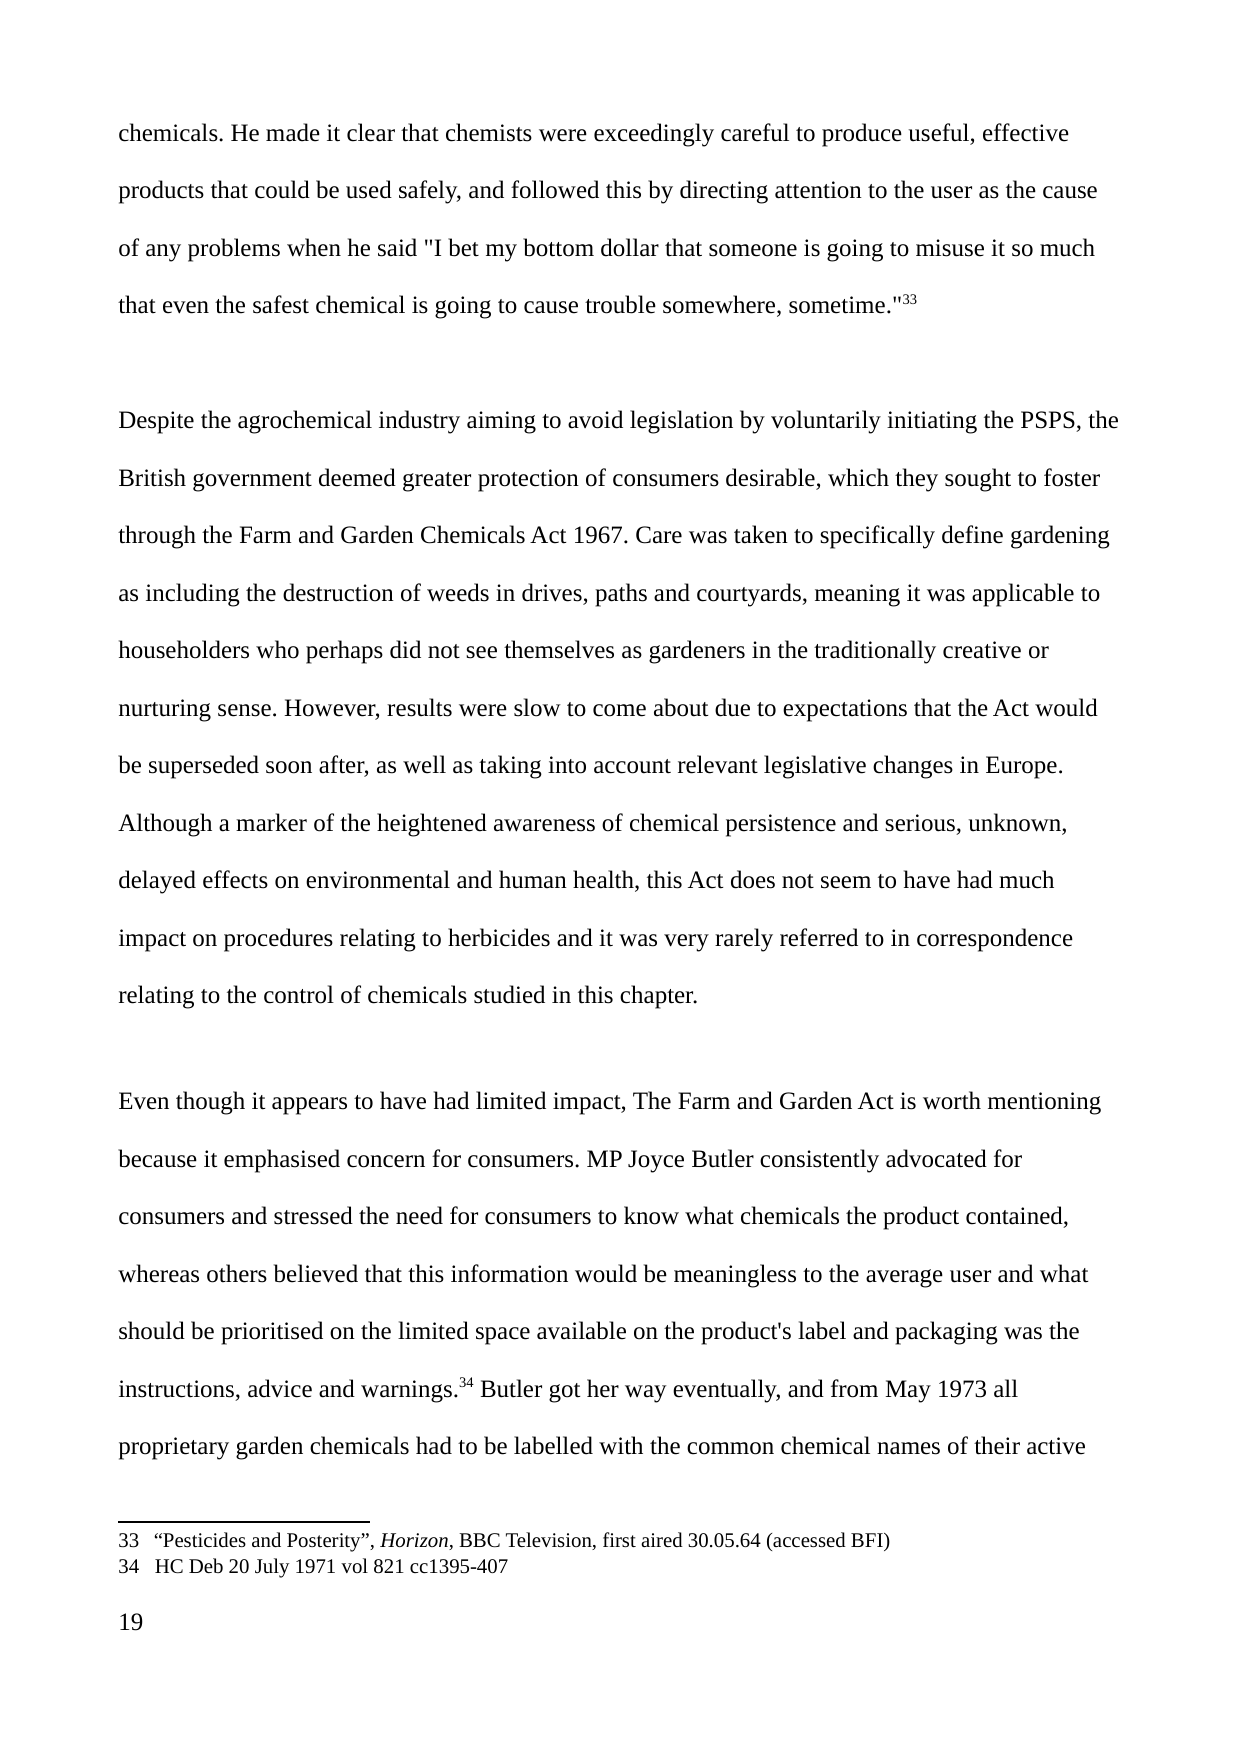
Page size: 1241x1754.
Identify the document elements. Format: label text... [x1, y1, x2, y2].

text Even though it appears to have had limited impact, The Farm and Garden Act is worth mentioning because it emphasised concern for consumers. MP Joyce Butler consistently advocated for consumers and stressed the need for consumers to know what chemicals the product contained, whereas others believed that this information would be meaningless to the average user and what should be prioritised on the limited space available on the product's label and packaging was the instructions, advice and warnings. Butler got her way eventually, and from May 1973 all proprietary garden chemicals had to be labelled with the common chemical names of their active [118, 1086, 1122, 1460]
text HC Deb 20 July 1971 vol 821 cc1395-407 [118, 1552, 1122, 1578]
text “Pesticides and Posterity”, Horizon, BBC Television, first aired 30.05.64 (accessed BFI) [118, 1528, 1122, 1552]
text Despite the agrochemical industry aiming to avoid legislation by voluntarily initiating the PSPS, the British government deemed greater protection of consumers desirable, which they sought to foster through the Farm and Garden Chemicals Act 1967. Care was taken to specifically define gardening as including the destruction of weeds in drives, paths and courtyards, meaning it was applicable to householders who perhaps did not see themselves as gardeners in the traditionally creative or nurturing sense. However, results were slow to come about due to expectations that the Act would be superseded soon after, as well as taking into account relevant legislative changes in Europe. Although a marker of the heightened awareness of chemical persistence and serious, unknown, delayed effects on environmental and human health, this Act does not seem to have had much impact on procedures relating to herbicides and it was very rarely referred to in correspondence relating to the control of chemicals studied in this chapter. [118, 406, 1122, 1009]
text chemicals. He made it clear that chemists were exceedingly careful to produce useful, effective products that could be used safely, and followed this by directing attention to the user as the cause of any problems when he said "I bet my bottom dollar that someone is going to misuse it so much that even the safest chemical is going to cause trouble somewhere, sometime." [118, 118, 1122, 319]
